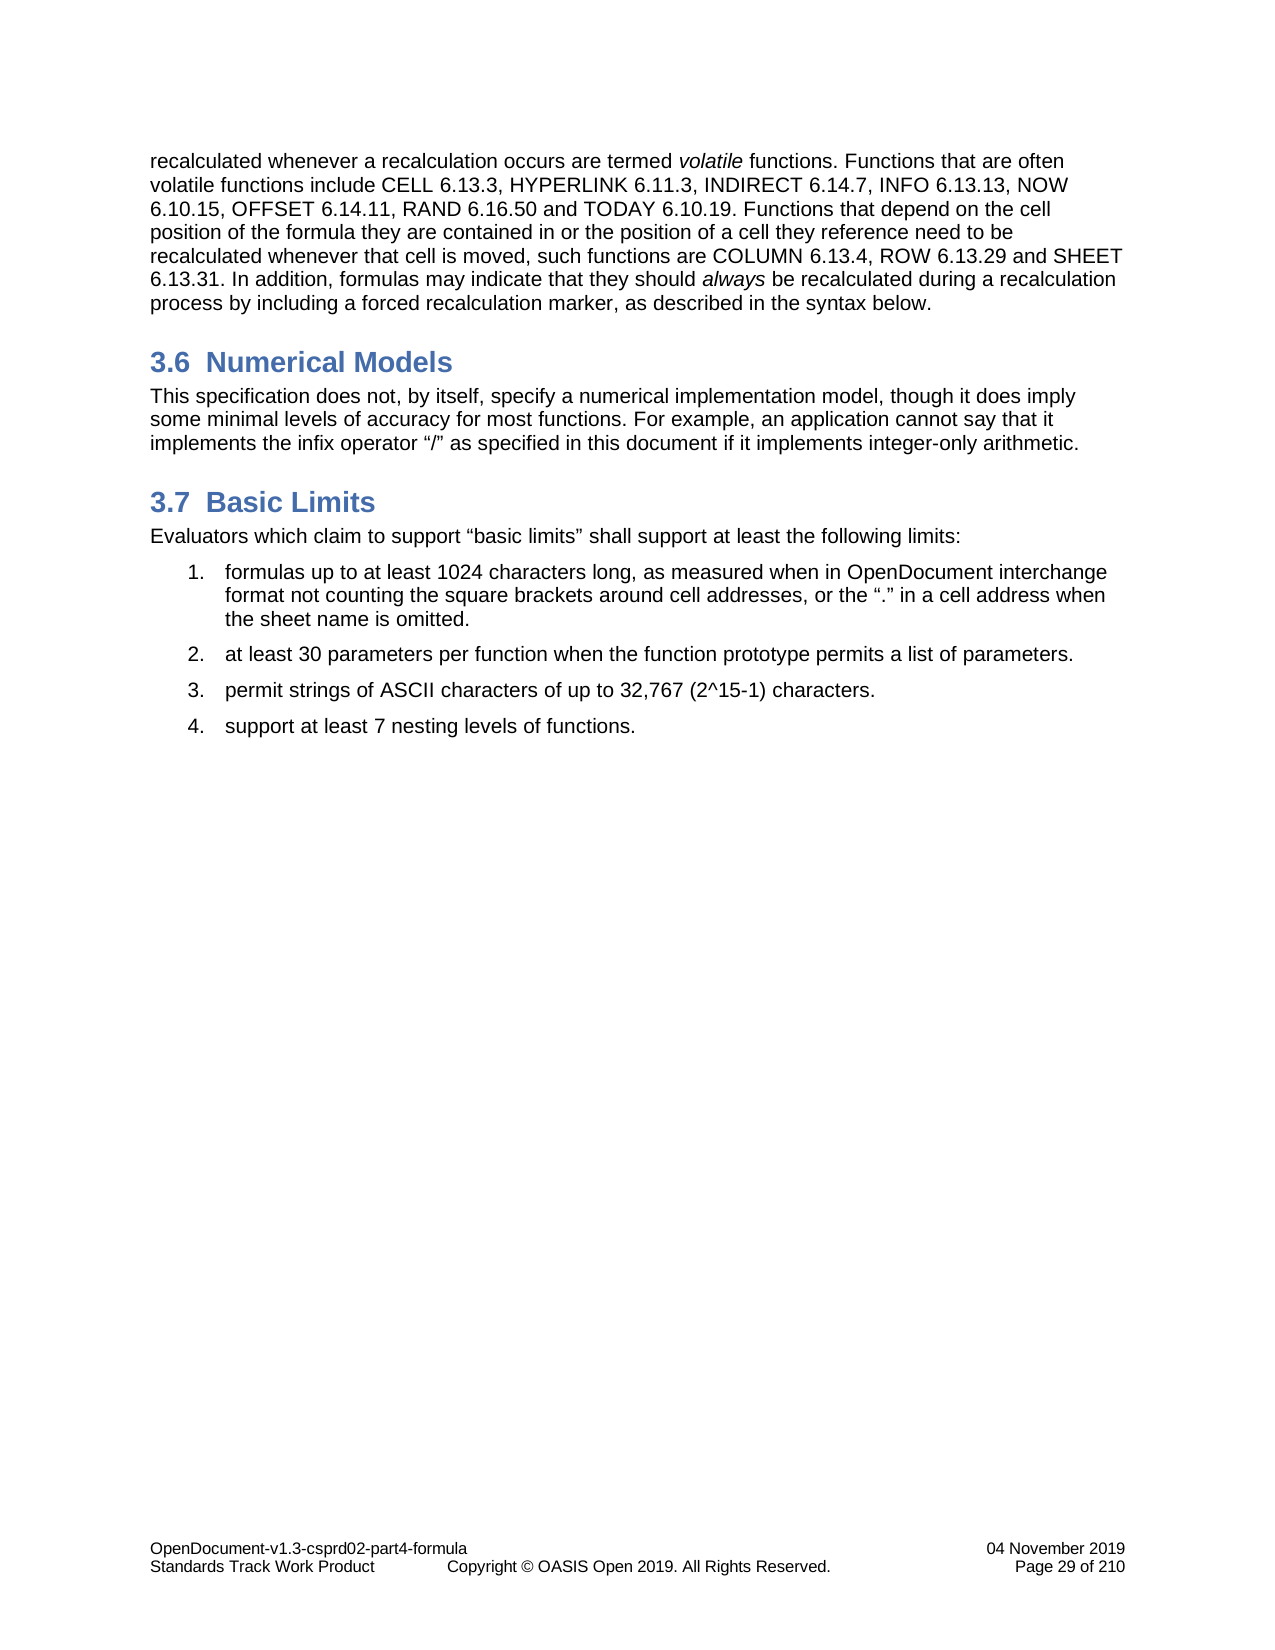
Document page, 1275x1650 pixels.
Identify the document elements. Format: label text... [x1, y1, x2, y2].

text Evaluators which claim to support “basic limits” shall support at least the following limits: [150, 524, 1125, 548]
text This specification does not, by itself, specify a numerical implementation model, though it does imply some minimal levels of accuracy for most functions. For example, an application cannot say that it implements the infix operator “/” as specified in this document if it implements integer-only arithmetic. [150, 384, 1125, 455]
list at least 30 parameters per function when the function prototype permits a list of parameters. [187, 643, 1125, 666]
list permit strings of ASCII characters of up to 32,767 (2^15-1) characters. [187, 678, 1125, 702]
list support at least 7 nesting levels of functions. [187, 714, 1125, 738]
subtitle Basic Limits [150, 486, 1125, 518]
subtitle Numerical Models [150, 346, 1125, 378]
text recalculated whenever a recalculation occurs are termed volatile functions. Functions that are often volatile functions include CELL 6.13.3, HYPERLINK 6.11.3, INDIRECT 6.14.7, INFO 6.13.13, NOW 6.10.15, OFFSET 6.14.11, RAND 6.16.50 and TODAY 6.10.19. Functions that depend on the cell position of the formula they are contained in or the position of a cell they reference need to be recalculated whenever that cell is moved, such functions are COLUMN 6.13.4, ROW 6.13.29 and SHEET 6.13.31. In addition, formulas may indicate that they should always be recalculated during a recalculation process by including a forced recalculation marker, as described in the syntax below. [150, 150, 1125, 315]
list formulas up to at least 1024 characters long, as measured when in OpenDocument interchange format not counting the square brackets around cell addresses, or the “.” in a cell address when the sheet name is omitted. [187, 560, 1125, 631]
